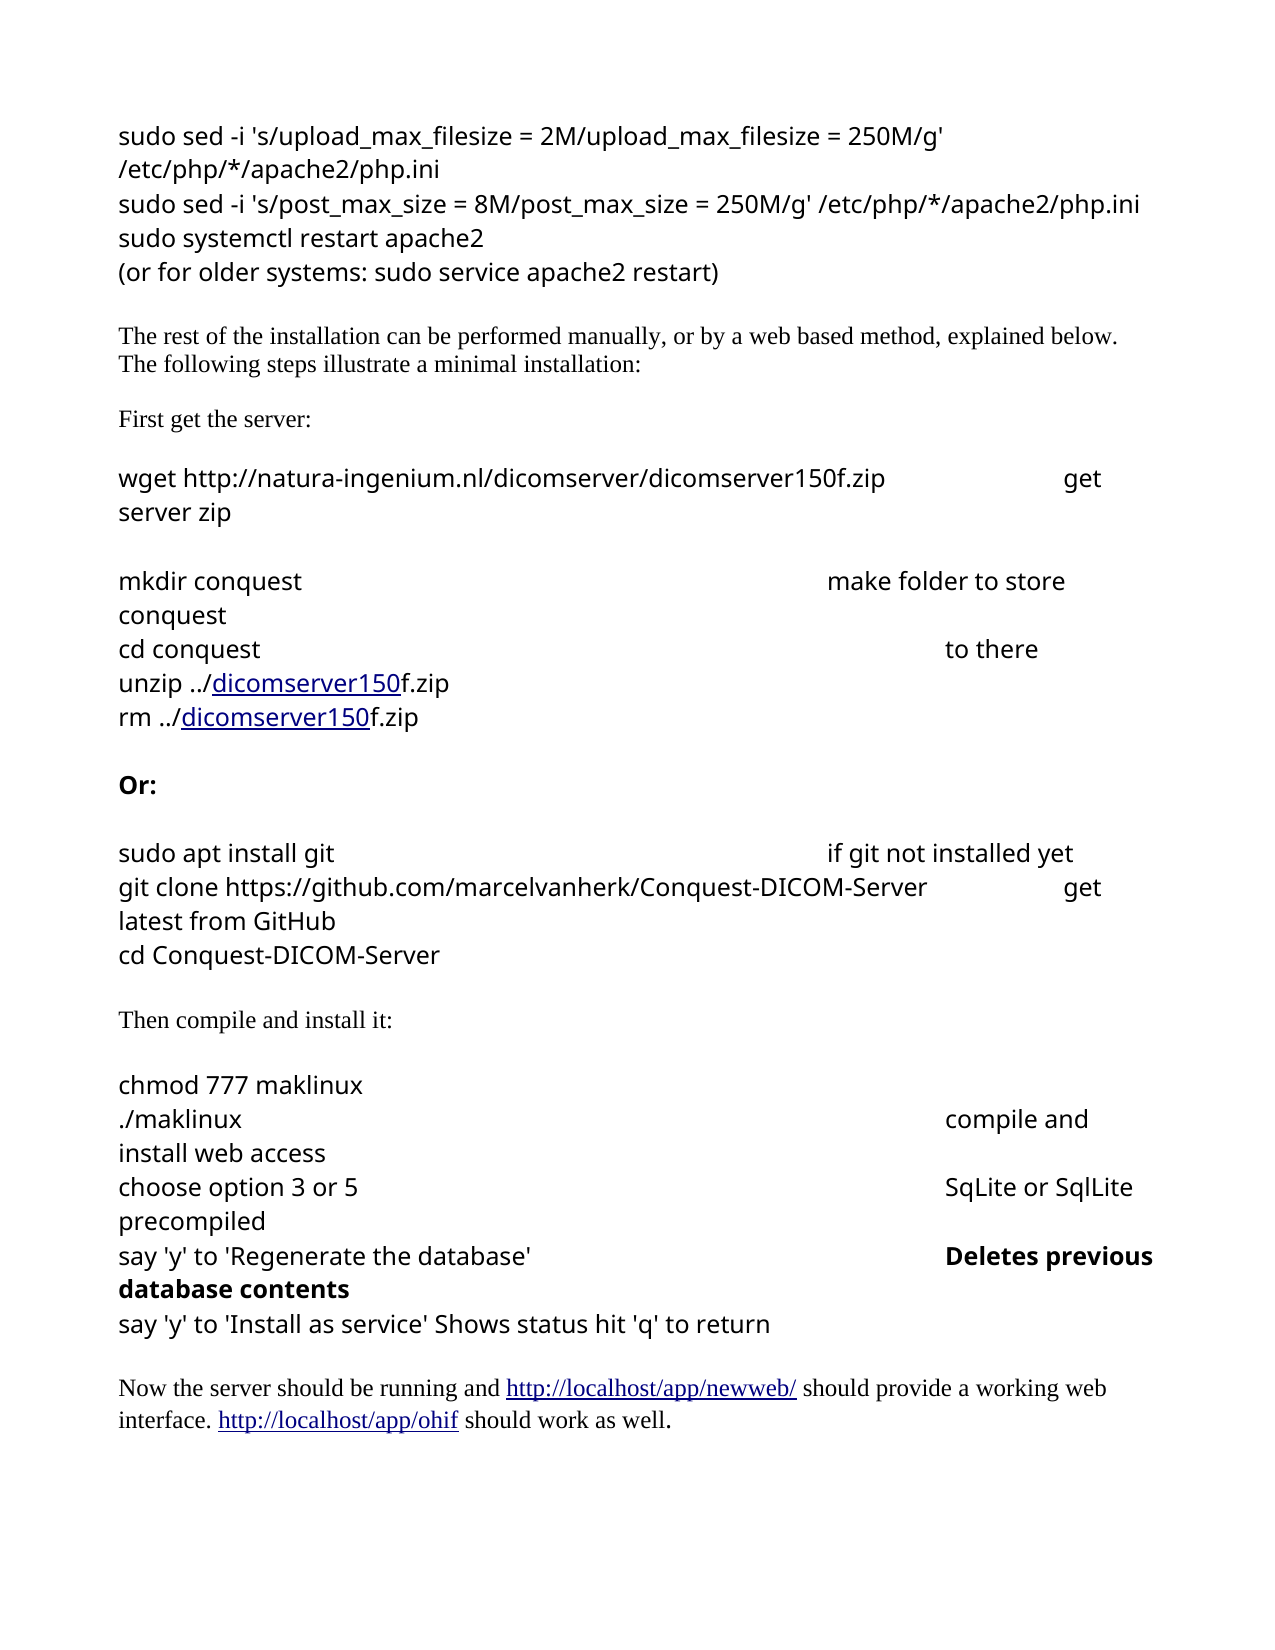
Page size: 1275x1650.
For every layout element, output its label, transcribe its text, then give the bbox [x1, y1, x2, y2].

text Now the server should be running and http://localhost/app/newweb/ should provide a working web interface. http://localhost/app/ohif should work as well. [118, 1374, 1157, 1436]
text sudo sed -i 's/post_max_size = 8M/post_max_size = 250M/g' /etc/php/*/apache2/php.ini [118, 186, 1157, 220]
text wget http://natura-ingenium.nl/dicomserver/dicomserver150f.zip get server zip [118, 461, 1157, 529]
text (or for older systems: sudo service apache2 restart) [118, 254, 1157, 288]
text cd Conquest-DICOM-Server [118, 938, 1157, 972]
text ./maklinux compile and install web access [118, 1102, 1157, 1170]
text Then compile and install it: [118, 1006, 1157, 1034]
text sudo apt install git if git not installed yet [118, 836, 1157, 870]
text git clone https://github.com/marcelvanherk/Conquest-DICOM-Server get latest from GitHub [118, 870, 1157, 938]
text sudo systemctl restart apache2 [118, 220, 1157, 254]
text Or: [118, 768, 1157, 802]
text chmod 777 maklinux [118, 1068, 1157, 1102]
text sudo sed -i 's/upload_max_filesize = 2M/upload_max_filesize = 250M/g' /etc/php/*/apache2/php.ini [118, 118, 1157, 186]
text The rest of the installation can be performed manually, or by a web based method, explained below. The following steps illustrate a minimal installation: [118, 322, 1157, 378]
text unzip ../dicomserver150f.zip [118, 665, 1157, 699]
text First get the server: [118, 406, 1157, 433]
text say 'y' to 'Install as service' Shows status hit 'q' to return [118, 1306, 1157, 1340]
text cd conquest to there [118, 631, 1157, 665]
text mkdir conquest make folder to store conquest [118, 563, 1157, 631]
text say 'y' to 'Regenerate the database' Deletes previous database contents [118, 1238, 1157, 1306]
text choose option 3 or 5 SqLite or SqlLite precompiled [118, 1170, 1157, 1238]
text rm ../dicomserver150f.zip [118, 699, 1157, 733]
